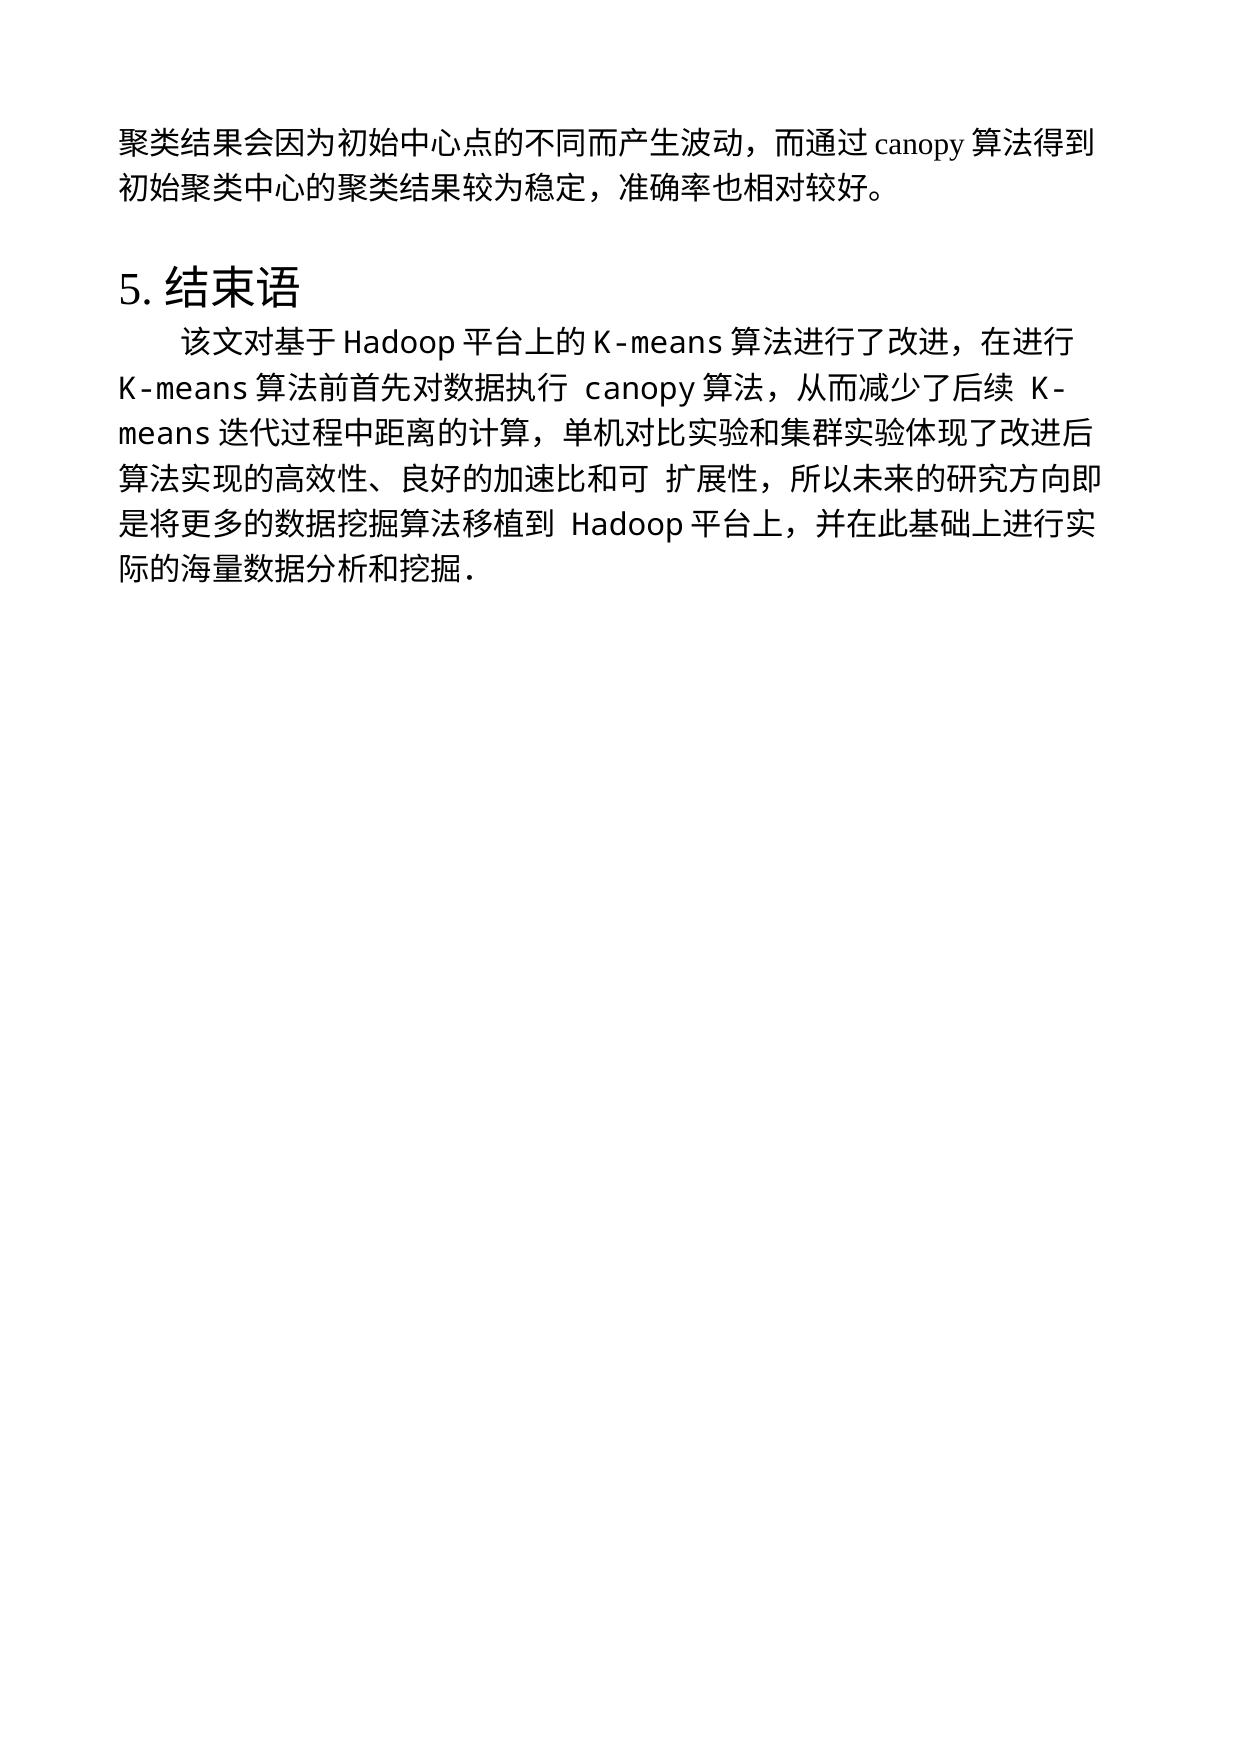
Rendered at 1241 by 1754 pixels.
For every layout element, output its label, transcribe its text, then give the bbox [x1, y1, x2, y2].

text 该文对基于Hadoop平台上的K-means算法进行了改进，在进行 K-means算法前首先对数据执行 canopy算法，从而减少了后续 K-means迭代过程中距离的计算，单机对比实验和集群实验体现了改进后算法实现的高效性、良好的加速比和可 扩展性，所以未来的研究方向即是将更多的数据挖掘算法移植到 Hadoop平台上，并在此基础上进行实际的海量数据分析和挖掘． [118, 317, 1122, 589]
text 聚类结果会因为初始中心点的不同而产生波动，而通过canopy算法得到初始聚类中心的聚类结果较为稳定，准确率也相对较好。 [118, 118, 1122, 208]
text 5. 结束语 [118, 251, 1122, 317]
